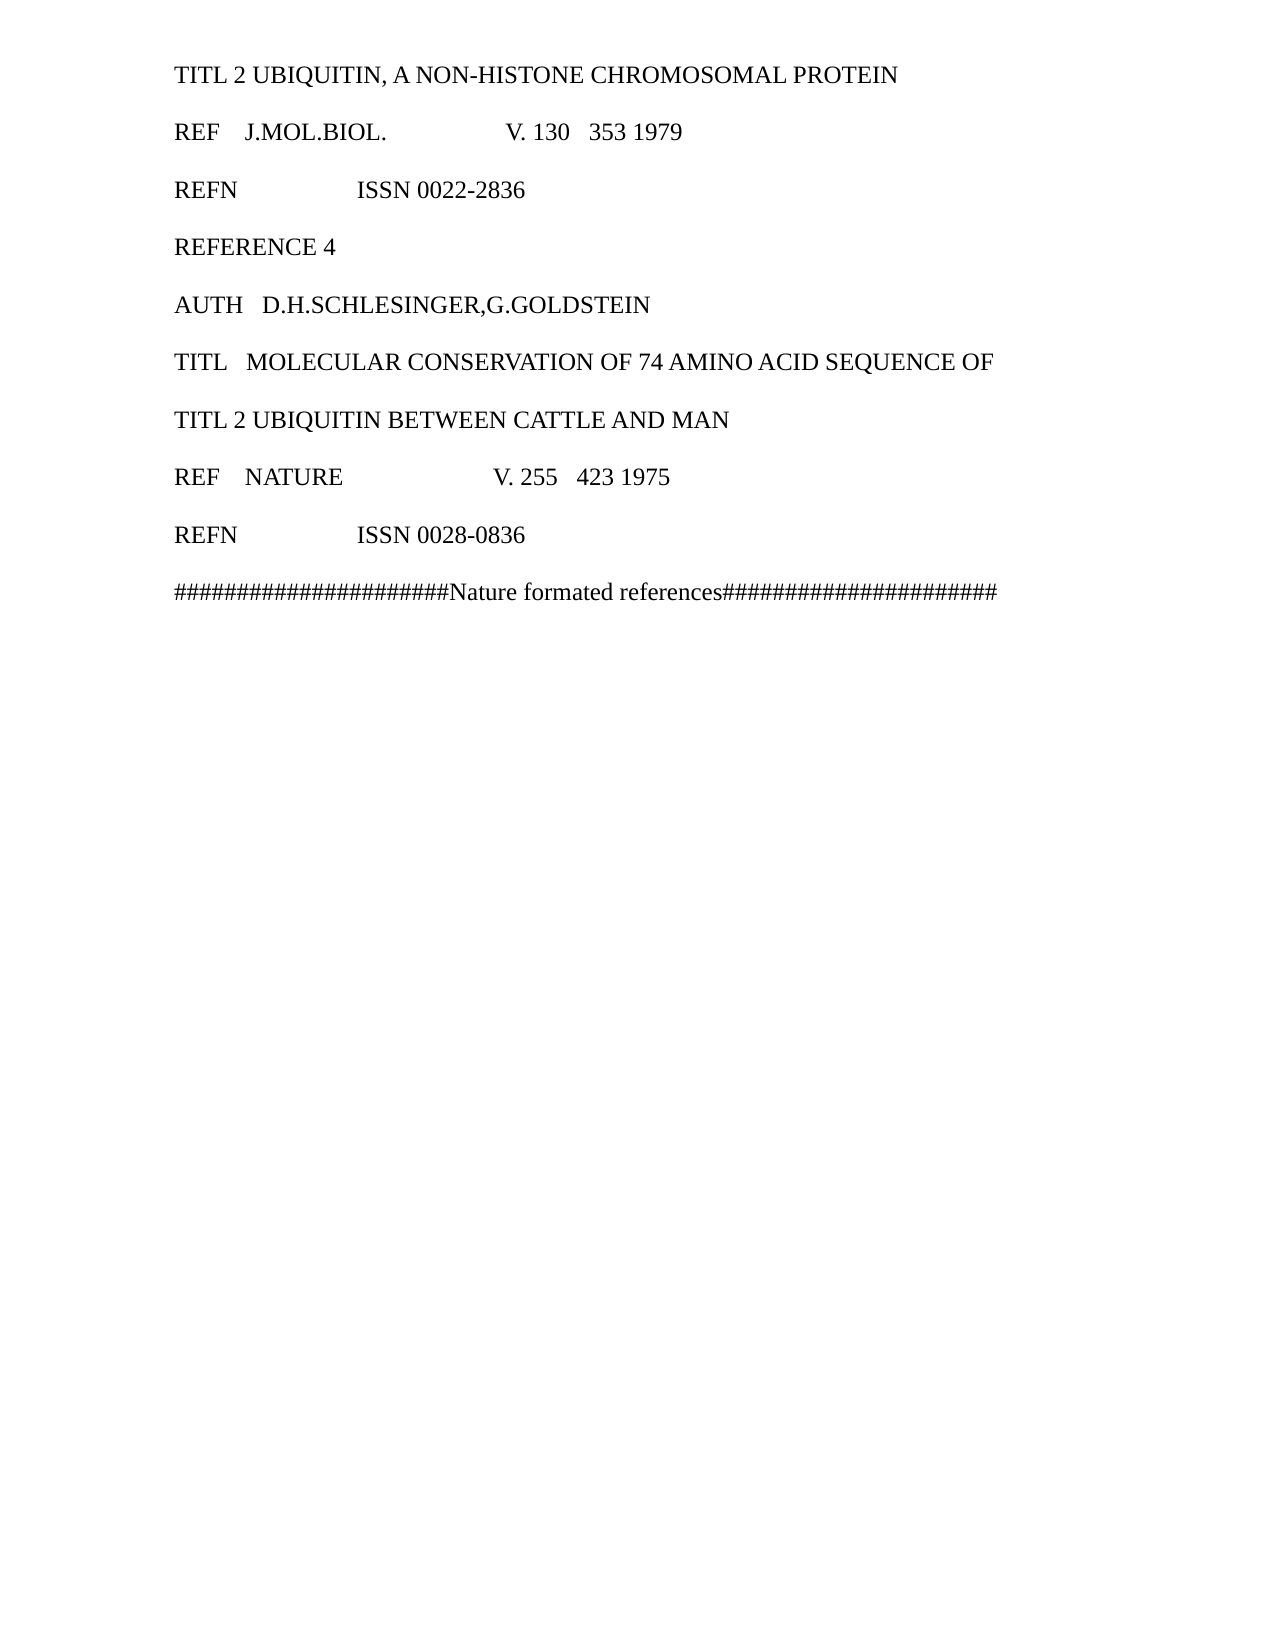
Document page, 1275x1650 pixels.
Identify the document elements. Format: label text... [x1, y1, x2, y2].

text REFERENCE 4 [174, 232, 1144, 261]
text REFN ISSN 0022-2836 [174, 175, 1144, 204]
text AUTH D.H.SCHLESINGER,G.GOLDSTEIN [174, 290, 1144, 319]
text TITL 2 UBIQUITIN, A NON-HISTONE CHROMOSOMAL PROTEIN [174, 60, 1144, 89]
text TITL MOLECULAR CONSERVATION OF 74 AMINO ACID SEQUENCE OF [174, 347, 1144, 376]
text ######################Nature formated references###################### [174, 577, 1144, 606]
text REF J.MOL.BIOL. V. 130 353 1979 [174, 117, 1144, 146]
text TITL 2 UBIQUITIN BETWEEN CATTLE AND MAN [174, 405, 1144, 434]
text REF NATURE V. 255 423 1975 [174, 462, 1144, 491]
text REFN ISSN 0028-0836 [174, 520, 1144, 549]
